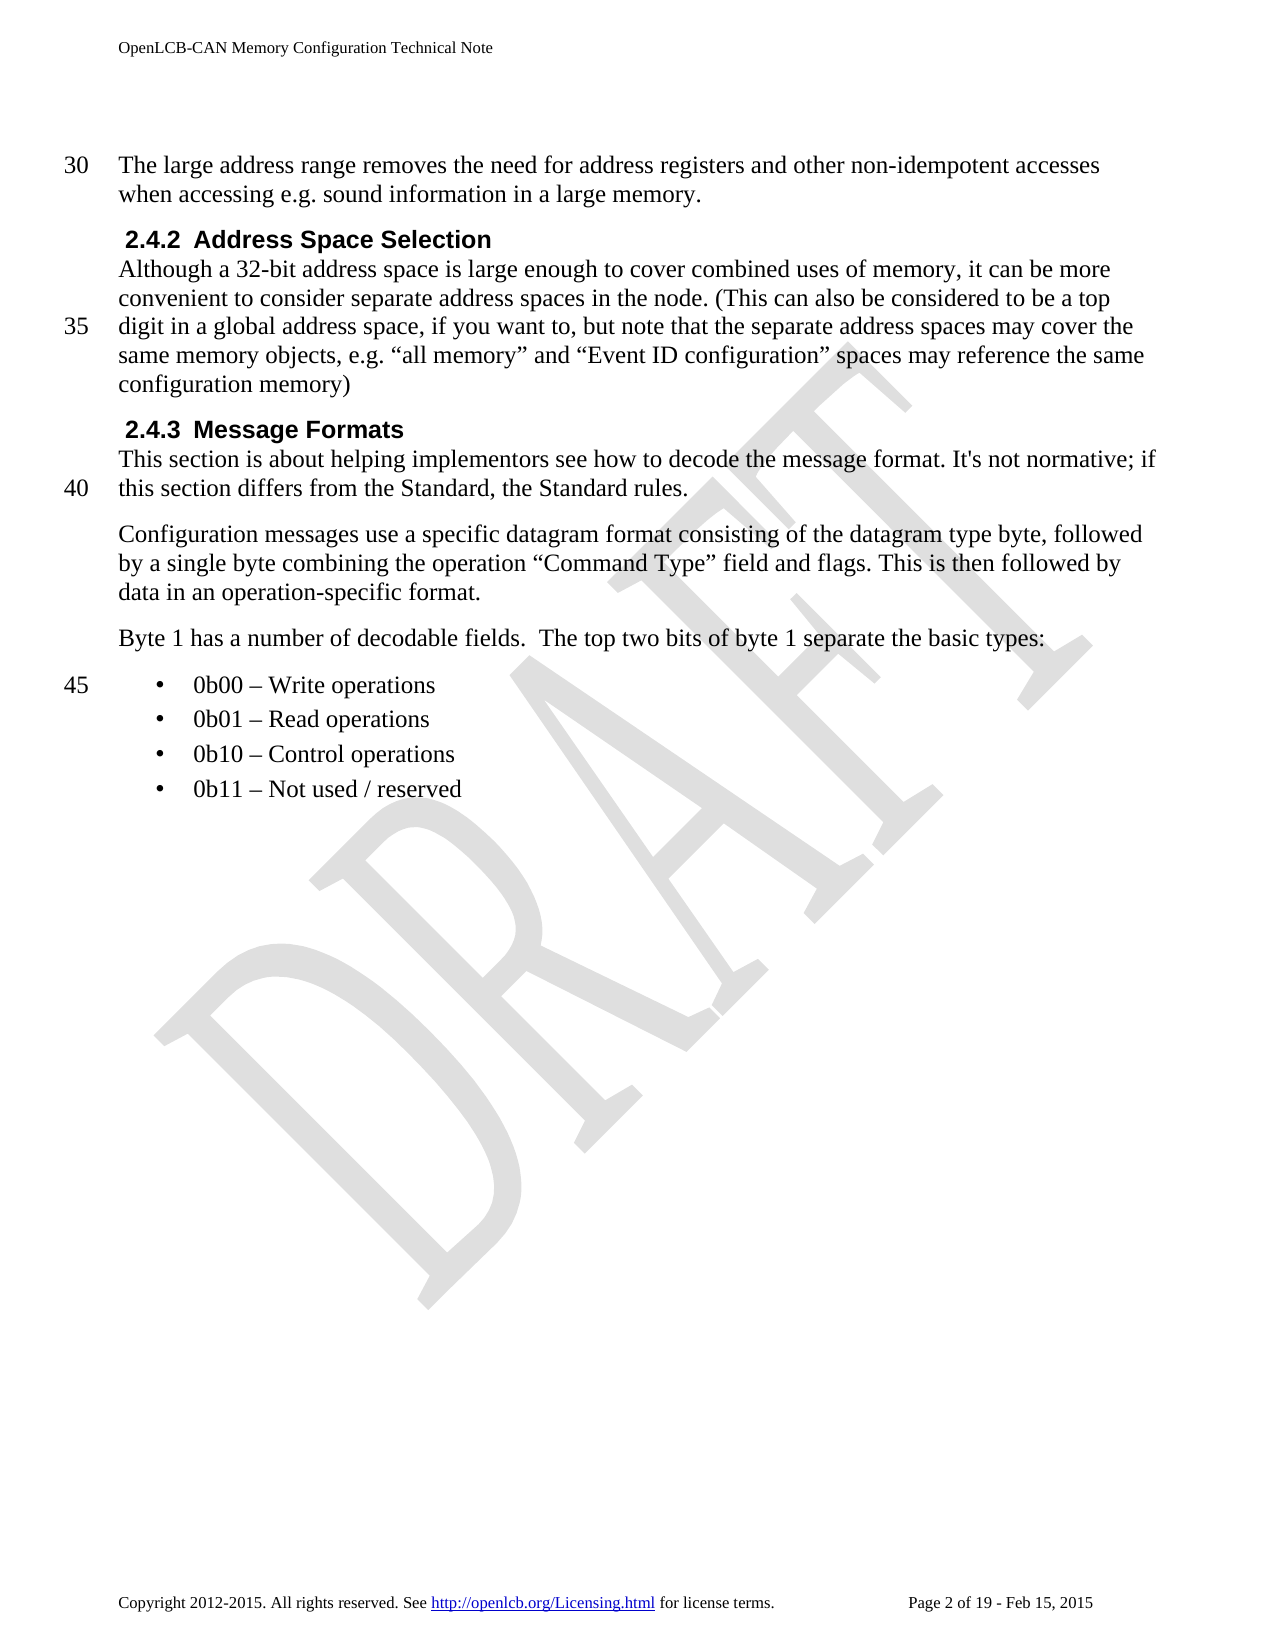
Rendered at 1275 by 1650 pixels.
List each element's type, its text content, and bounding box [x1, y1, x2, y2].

list [1042, 670, 1157, 698]
list [798, 670, 1033, 698]
list [553, 670, 758, 698]
list 0b00 – Write operations [156, 670, 524, 698]
list [603, 704, 793, 733]
text This section is about helping implementors see how to decode the message format. It's not normative; if this section differs from the Standard, the Standard rules. [118, 444, 760, 502]
text Byte 1 has a number of decodable fields. The top two bits of byte 1 separate the basic types: [828, 623, 1013, 652]
text The large address range removes the need for address registers and other non-idempotent accesses when accessing e.g. sound information in a large memory. [118, 150, 1157, 207]
text Configuration messages use a specific datagram format consisting of the datagram type byte, followed by a single byte combining the operation “Command Type” field and flags. This is then followed by data in an operation-specific format. [923, 519, 1157, 606]
list [706, 774, 863, 803]
text Byte 1 has a number of decodable fields. The top two bits of byte 1 separate the basic types: [118, 623, 712, 652]
list [842, 739, 1157, 768]
text This section is about helping implementors see how to decode the message format. It's not normative; if this section differs from the Standard, the Standard rules. [848, 444, 1157, 502]
list [597, 774, 693, 803]
list 0b01 – Read operations [156, 704, 548, 733]
list 0b10 – Control operations [156, 739, 572, 768]
list 0b11 – Not used / reserved [156, 774, 596, 803]
list [572, 739, 642, 768]
text This section is about helping implementors see how to decode the message format. It's not normative; if this section differs from the Standard, the Standard rules. [757, 444, 863, 502]
list [877, 774, 1157, 803]
subtitle [819, 415, 1157, 444]
list [548, 704, 590, 733]
text Byte 1 has a number of decodable fields. The top two bits of byte 1 separate the basic types: [1027, 623, 1157, 652]
text Configuration messages use a specific datagram format consisting of the datagram type byte, followed by a single byte combining the operation “Command Type” field and flags. This is then followed by data in an operation-specific format. [118, 519, 669, 606]
list [655, 739, 828, 768]
text Although a 32-bit address space is large enough to cover combined uses of memory, it can be more convenient to consider separate address spaces in the node. (This can also be considered to be a top digit in a global address space, if you want to, but note that the separate address spaces may cover the same memory objects, e.g. “all memory” and “Event ID configuration” spaces may reference the same configuration memory) [118, 254, 1157, 398]
list [807, 704, 1157, 733]
text Byte 1 has a number of decodable fields. The top two bits of byte 1 separate the basic types: [726, 623, 817, 652]
text Configuration messages use a specific datagram format consisting of the datagram type byte, followed by a single byte combining the operation “Command Type” field and flags. This is then followed by data in an operation-specific format. [665, 519, 967, 606]
subtitle Message Formats [118, 415, 773, 444]
subtitle Address Space Selection [118, 225, 1157, 254]
